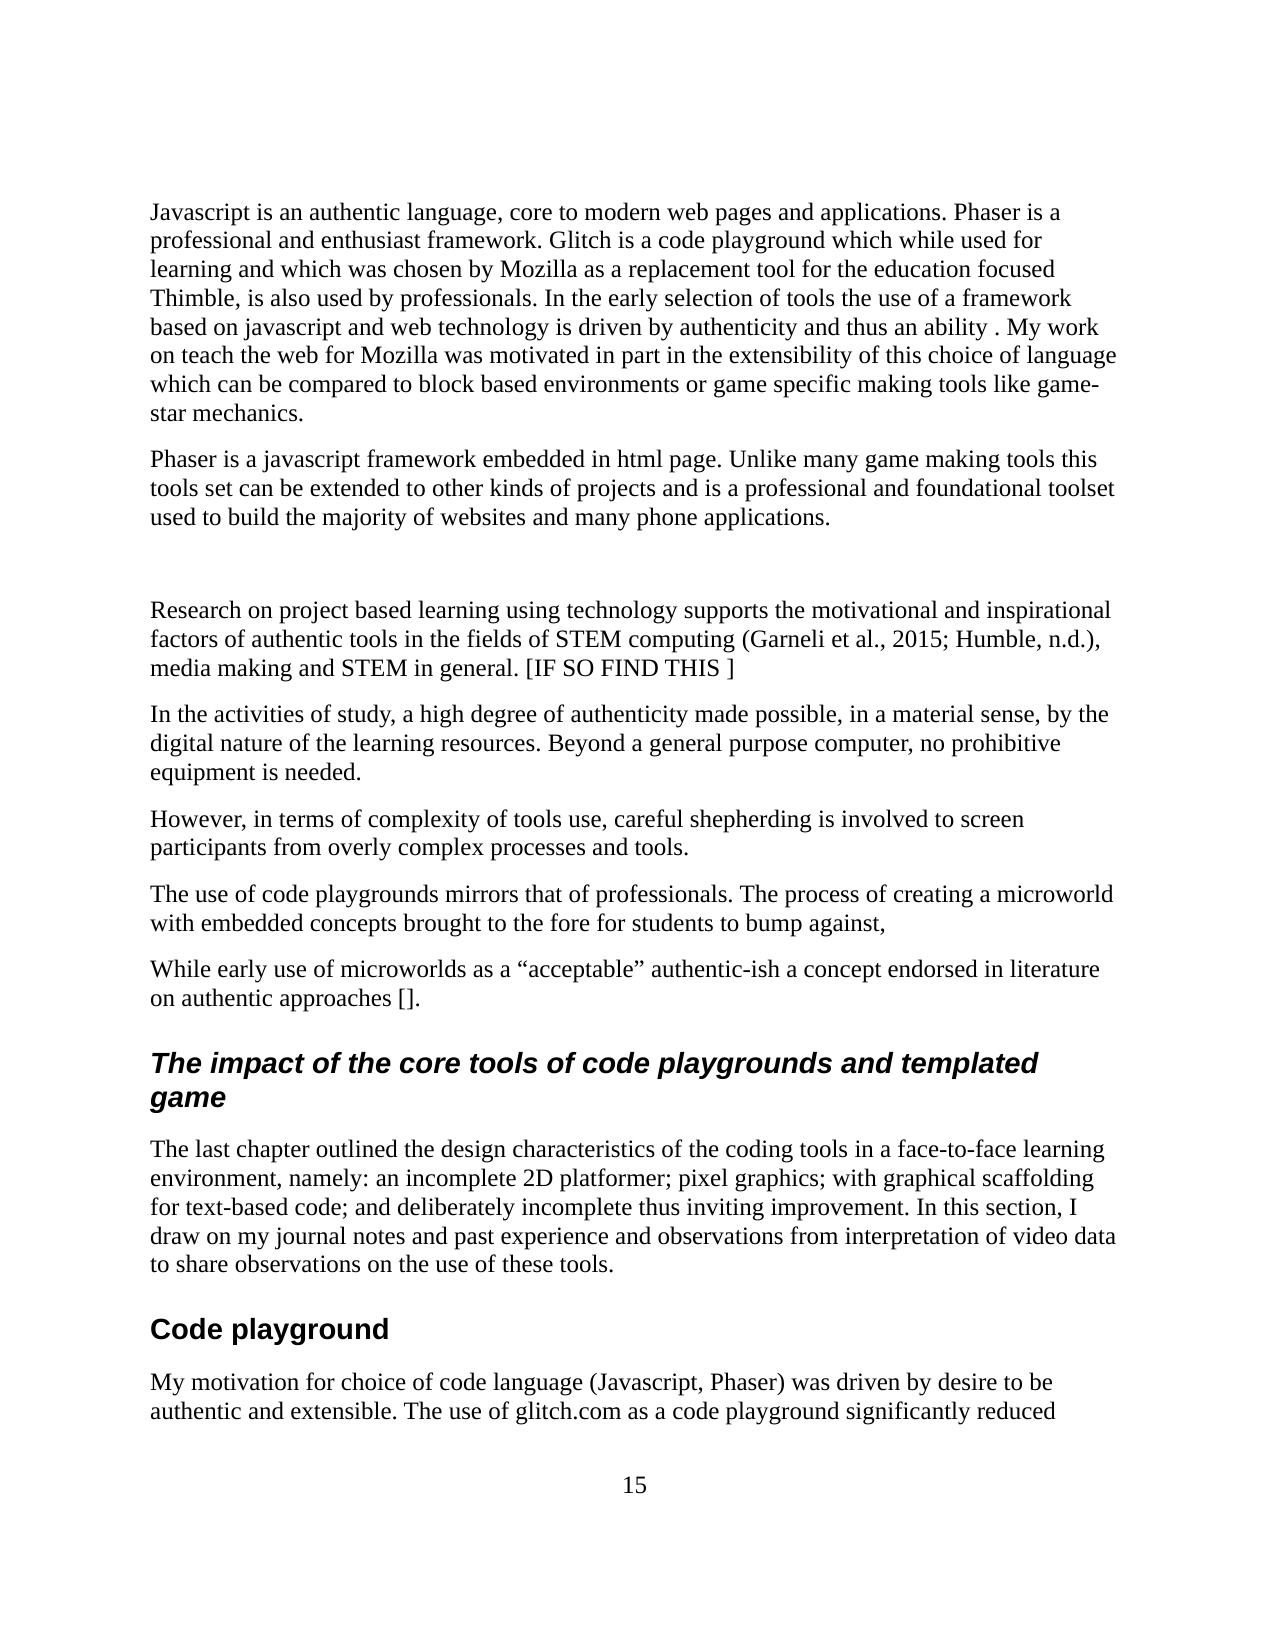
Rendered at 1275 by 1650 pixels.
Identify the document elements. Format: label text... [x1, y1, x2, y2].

subtitle Code playground [150, 1312, 1125, 1346]
text My motivation for choice of code language (Javascript, Phaser) was driven by desire to be authentic and extensible. The use of glitch.com as a code playground significantly reduced [150, 1367, 1125, 1425]
text The use of code playgrounds mirrors that of professionals. The process of creating a microworld with embedded concepts brought to the fore for students to bump against, [150, 879, 1125, 937]
text However, in terms of complexity of tools use, careful shepherding is involved to screen participants from overly complex processes and tools. [150, 804, 1125, 861]
text Javascript is an authentic language, core to modern web pages and applications. Phaser is a professional and enthusiast framework. Glitch is a code playground which while used for learning and which was chosen by Mozilla as a replacement tool for the education focused Thimble, is also used by professionals. In the early selection of tools the use of a framework based on javascript and web technology is driven by authenticity and thus an ability . My work on teach the web for Mozilla was motivated in part in the extensibility of this choice of language which can be compared to block based environments or game specific making tools like game-star mechanics. [150, 197, 1125, 427]
text In the activities of study, a high degree of authenticity made possible, in a material sense, by the digital nature of the learning resources. Beyond a general purpose computer, no prohibitive equipment is needed. [150, 699, 1125, 786]
text While early use of microworlds as a “acceptable” authentic-ish a concept endorsed in literature on authentic approaches []. [150, 954, 1125, 1012]
subtitle The impact of the core tools of code playgrounds and templated game [150, 1046, 1125, 1113]
text Phaser is a javascript framework embedded in html page. Unlike many game making tools this tools set can be extended to other kinds of projects and is a professional and foundational toolset used to build the majority of websites and many phone applications. [150, 444, 1125, 531]
text Research on project based learning using technology supports the motivational and inspirational factors of authentic tools in the fields of STEM computing (Garneli et al., 2015; Humble, n.d.), media making and STEM in general. [IF SO FIND THIS ] [150, 595, 1125, 682]
text The last chapter outlined the design characteristics of the coding tools in a face-to-face learning environment, namely: an incomplete 2D platformer; pixel graphics; with graphical scaffolding for text-based code; and deliberately incomplete thus inviting improvement. In this section, I draw on my journal notes and past experience and observations from interpretation of video data to share observations on the use of these tools. [150, 1134, 1125, 1278]
